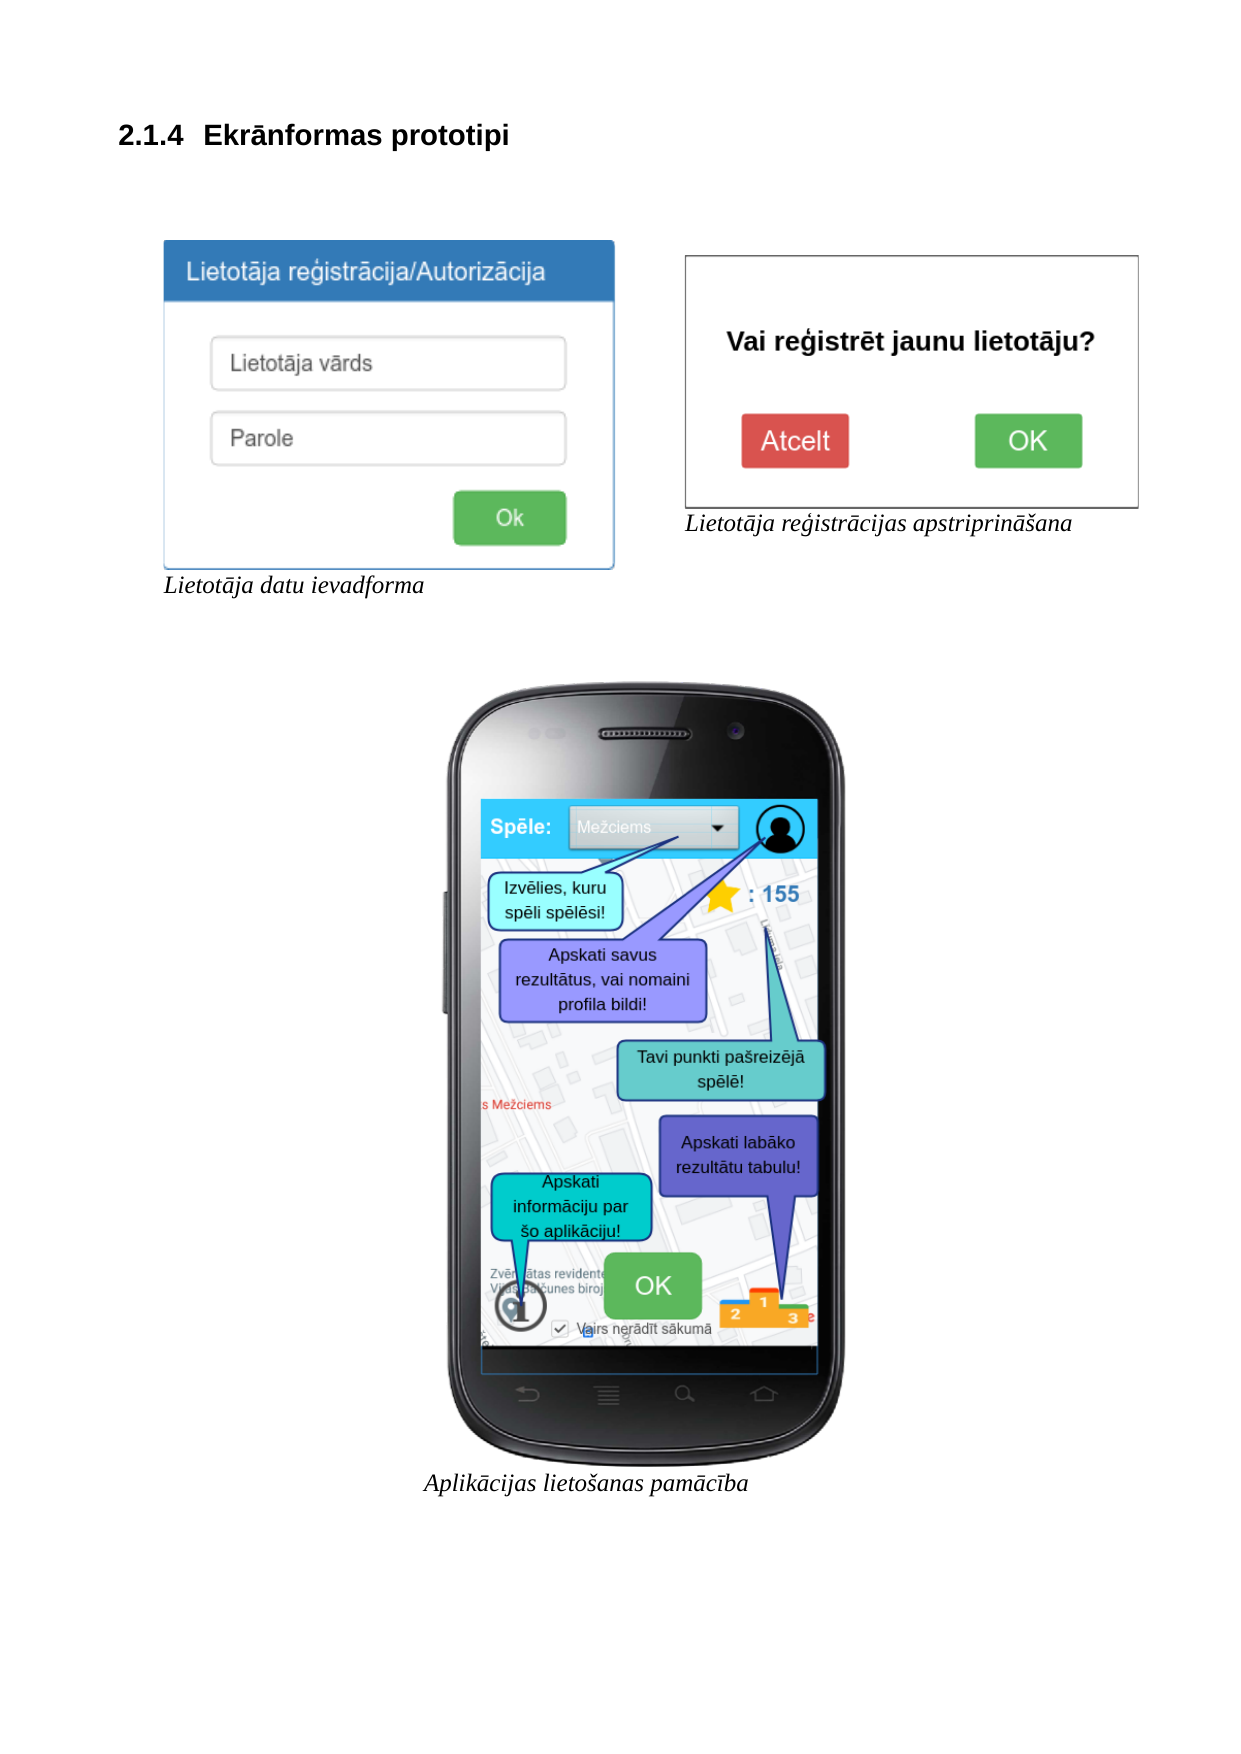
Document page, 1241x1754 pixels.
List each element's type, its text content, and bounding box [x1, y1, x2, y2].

text Lietotāja reģistrācijas apstriprināšana [685, 509, 1139, 537]
subtitle Ekrānformas prototipi [118, 118, 1122, 152]
text Aplikācijas lietošanas pamācība [424, 1469, 868, 1497]
picture [423, 672, 869, 1469]
text Lietotāja datu ievadforma [163, 570, 615, 599]
picture [163, 240, 615, 570]
picture [684, 255, 1139, 509]
